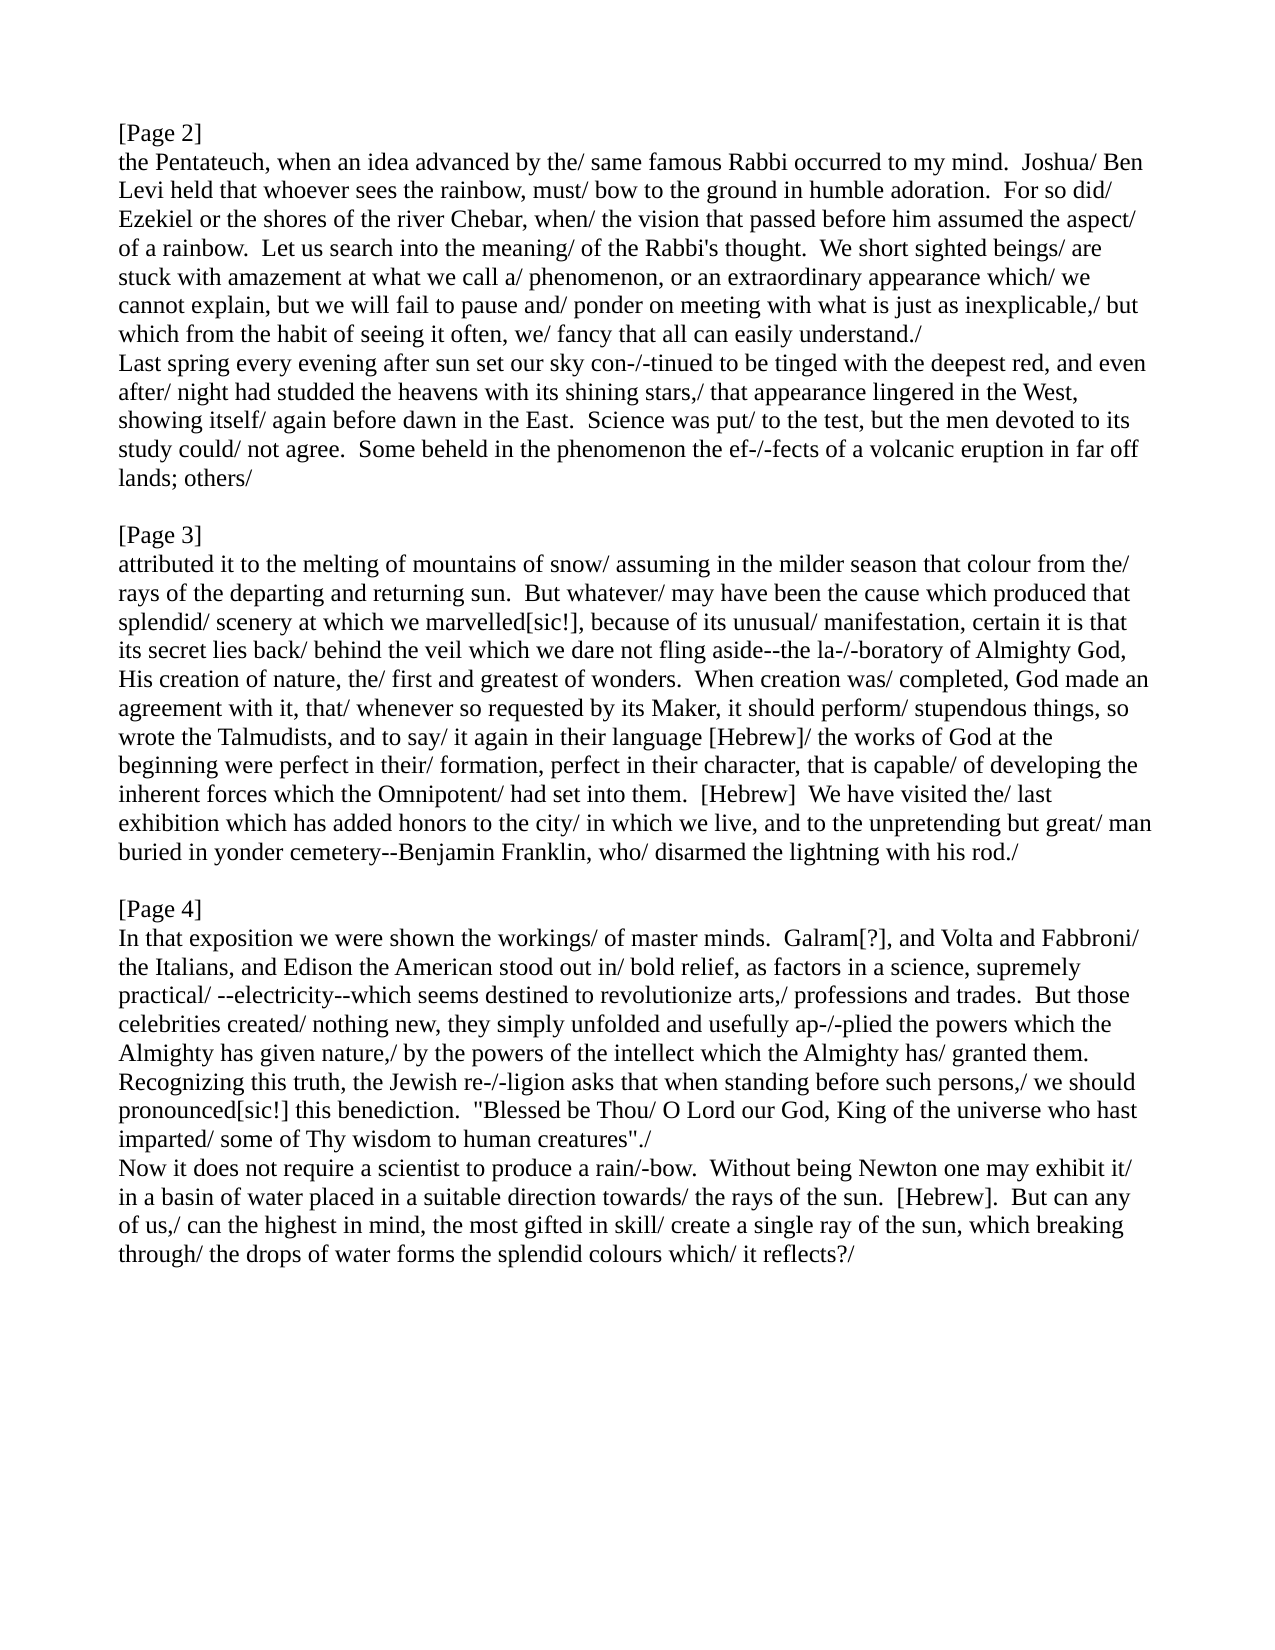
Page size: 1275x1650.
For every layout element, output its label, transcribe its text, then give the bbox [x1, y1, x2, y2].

text Last spring every evening after sun set our sky con-/-tinued to be tinged with the deepest red, and even after/ night had studded the heavens with its shining stars,/ that appearance lingered in the West, showing itself/ again before dawn in the East. Science was put/ to the test, but the men devoted to its study could/ not agree. Some beheld in the phenomenon the ef-/-fects of a volcanic eruption in far off lands; others/ [118, 348, 1157, 492]
text [Page 2] [118, 118, 1157, 147]
text the Pentateuch, when an idea advanced by the/ same famous Rabbi occurred to my mind. Joshua/ Ben Levi held that whoever sees the rainbow, must/ bow to the ground in humble adoration. For so did/ Ezekiel or the shores of the river Chebar, when/ the vision that passed before him assumed the aspect/ of a rainbow. Let us search into the meaning/ of the Rabbi's thought. We short sighted beings/ are stuck with amazement at what we call a/ phenomenon, or an extraordinary appearance which/ we cannot explain, but we will fail to pause and/ ponder on meeting with what is just as inexplicable,/ but which from the habit of seeing it often, we/ fancy that all can easily understand./ [118, 147, 1157, 348]
text [Page 4] [118, 894, 1157, 923]
text [Page 3] [118, 521, 1157, 549]
text attributed it to the melting of mountains of snow/ assuming in the milder season that colour from the/ rays of the departing and returning sun. But whatever/ may have been the cause which produced that splendid/ scenery at which we marvelled[sic!], because of its unusual/ manifestation, certain it is that its secret lies back/ behind the veil which we dare not fling aside--the la-/-boratory of Almighty God, His creation of nature, the/ first and greatest of wonders. When creation was/ completed, God made an agreement with it, that/ whenever so requested by its Maker, it should perform/ stupendous things, so wrote the Talmudists, and to say/ it again in their language [Hebrew]/ the works of God at the beginning were perfect in their/ formation, perfect in their character, that is capable/ of developing the inherent forces which the Omnipotent/ had set into them. [Hebrew] We have visited the/ last exhibition which has added honors to the city/ in which we live, and to the unpretending but great/ man buried in yonder cemetery--Benjamin Franklin, who/ disarmed the lightning with his rod./ [118, 549, 1157, 866]
text In that exposition we were shown the workings/ of master minds. Galram[?], and Volta and Fabbroni/ the Italians, and Edison the American stood out in/ bold relief, as factors in a science, supremely practical/ --electricity--which seems destined to revolutionize arts,/ professions and trades. But those celebrities created/ nothing new, they simply unfolded and usefully ap-/-plied the powers which the Almighty has given nature,/ by the powers of the intellect which the Almighty has/ granted them. Recognizing this truth, the Jewish re-/-ligion asks that when standing before such persons,/ we should pronounced[sic!] this benediction. "Blessed be Thou/ O Lord our God, King of the universe who hast imparted/ some of Thy wisdom to human creatures"./ [118, 923, 1157, 1153]
text Now it does not require a scientist to produce a rain/-bow. Without being Newton one may exhibit it/ in a basin of water placed in a suitable direction towards/ the rays of the sun. [Hebrew]. But can any of us,/ can the highest in mind, the most gifted in skill/ create a single ray of the sun, which breaking through/ the drops of water forms the splendid colours which/ it reflects?/ [118, 1153, 1157, 1268]
